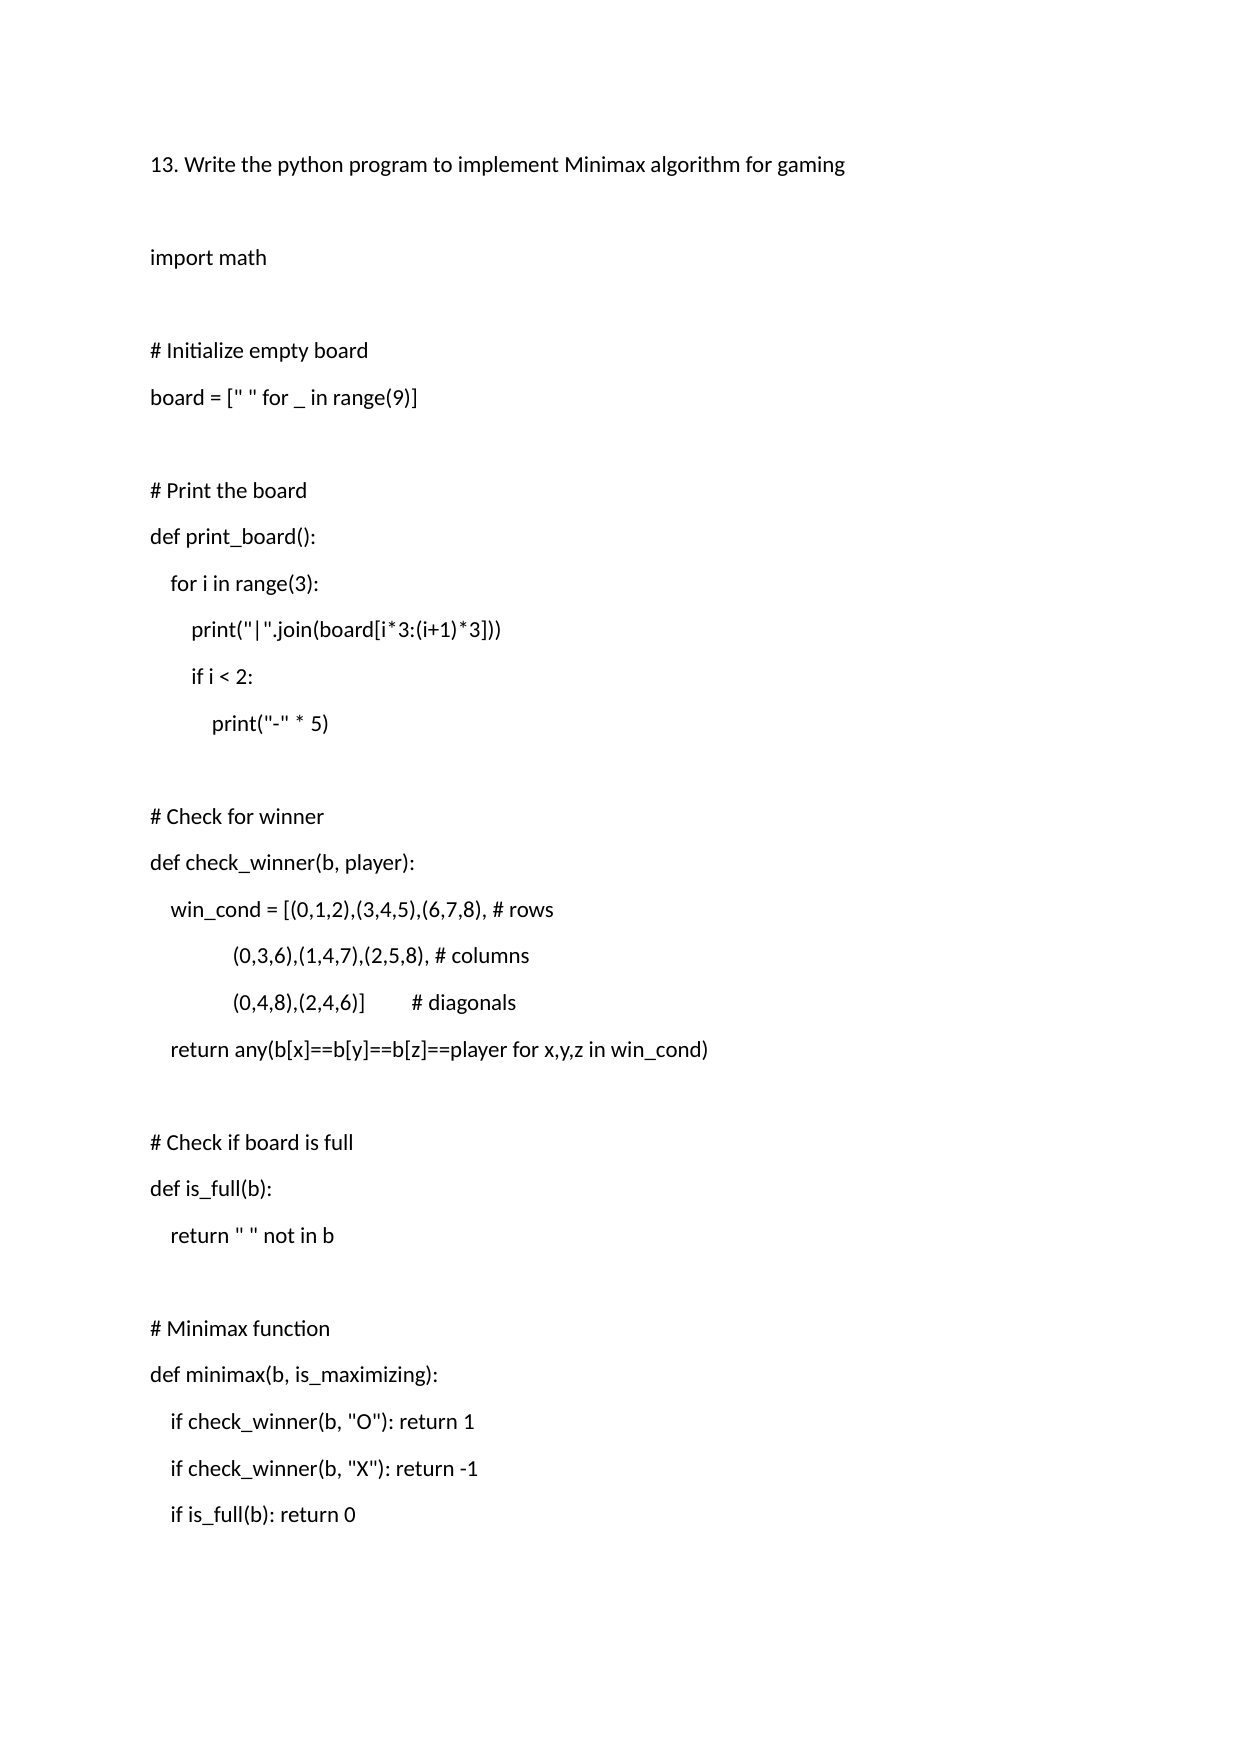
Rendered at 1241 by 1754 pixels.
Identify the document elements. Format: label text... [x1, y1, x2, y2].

text if i < 2: [150, 662, 1090, 690]
text import math [150, 243, 1090, 271]
text # Print the board [150, 476, 1090, 504]
text 13. Write the python program to implement Minimax algorithm for gaming [150, 150, 1090, 178]
text if check_winner(b, "O"): return 1 [150, 1407, 1090, 1435]
text # Check if board is full [150, 1128, 1090, 1156]
text # Initialize empty board [150, 336, 1090, 364]
text def check_winner(b, player): [150, 848, 1090, 876]
text for i in range(3): [150, 569, 1090, 597]
text return any(b[x]==b[y]==b[z]==player for x,y,z in win_cond) [150, 1035, 1090, 1063]
text # Minimax function [150, 1314, 1090, 1342]
text (0,4,8),(2,4,6)] # diagonals [150, 988, 1090, 1016]
text # Check for winner [150, 802, 1090, 830]
text if is_full(b): return 0 [150, 1500, 1090, 1528]
text return " " not in b [150, 1221, 1090, 1249]
text (0,3,6),(1,4,7),(2,5,8), # columns [150, 942, 1090, 969]
text print("-" * 5) [150, 709, 1090, 737]
text if check_winner(b, "X"): return -1 [150, 1454, 1090, 1482]
text print("|".join(board[i*3:(i+1)*3])) [150, 616, 1090, 644]
text board = [" " for _ in range(9)] [150, 383, 1090, 411]
text def print_board(): [150, 522, 1090, 551]
text win_cond = [(0,1,2),(3,4,5),(6,7,8), # rows [150, 895, 1090, 923]
text def is_full(b): [150, 1174, 1090, 1202]
text def minimax(b, is_maximizing): [150, 1361, 1090, 1389]
